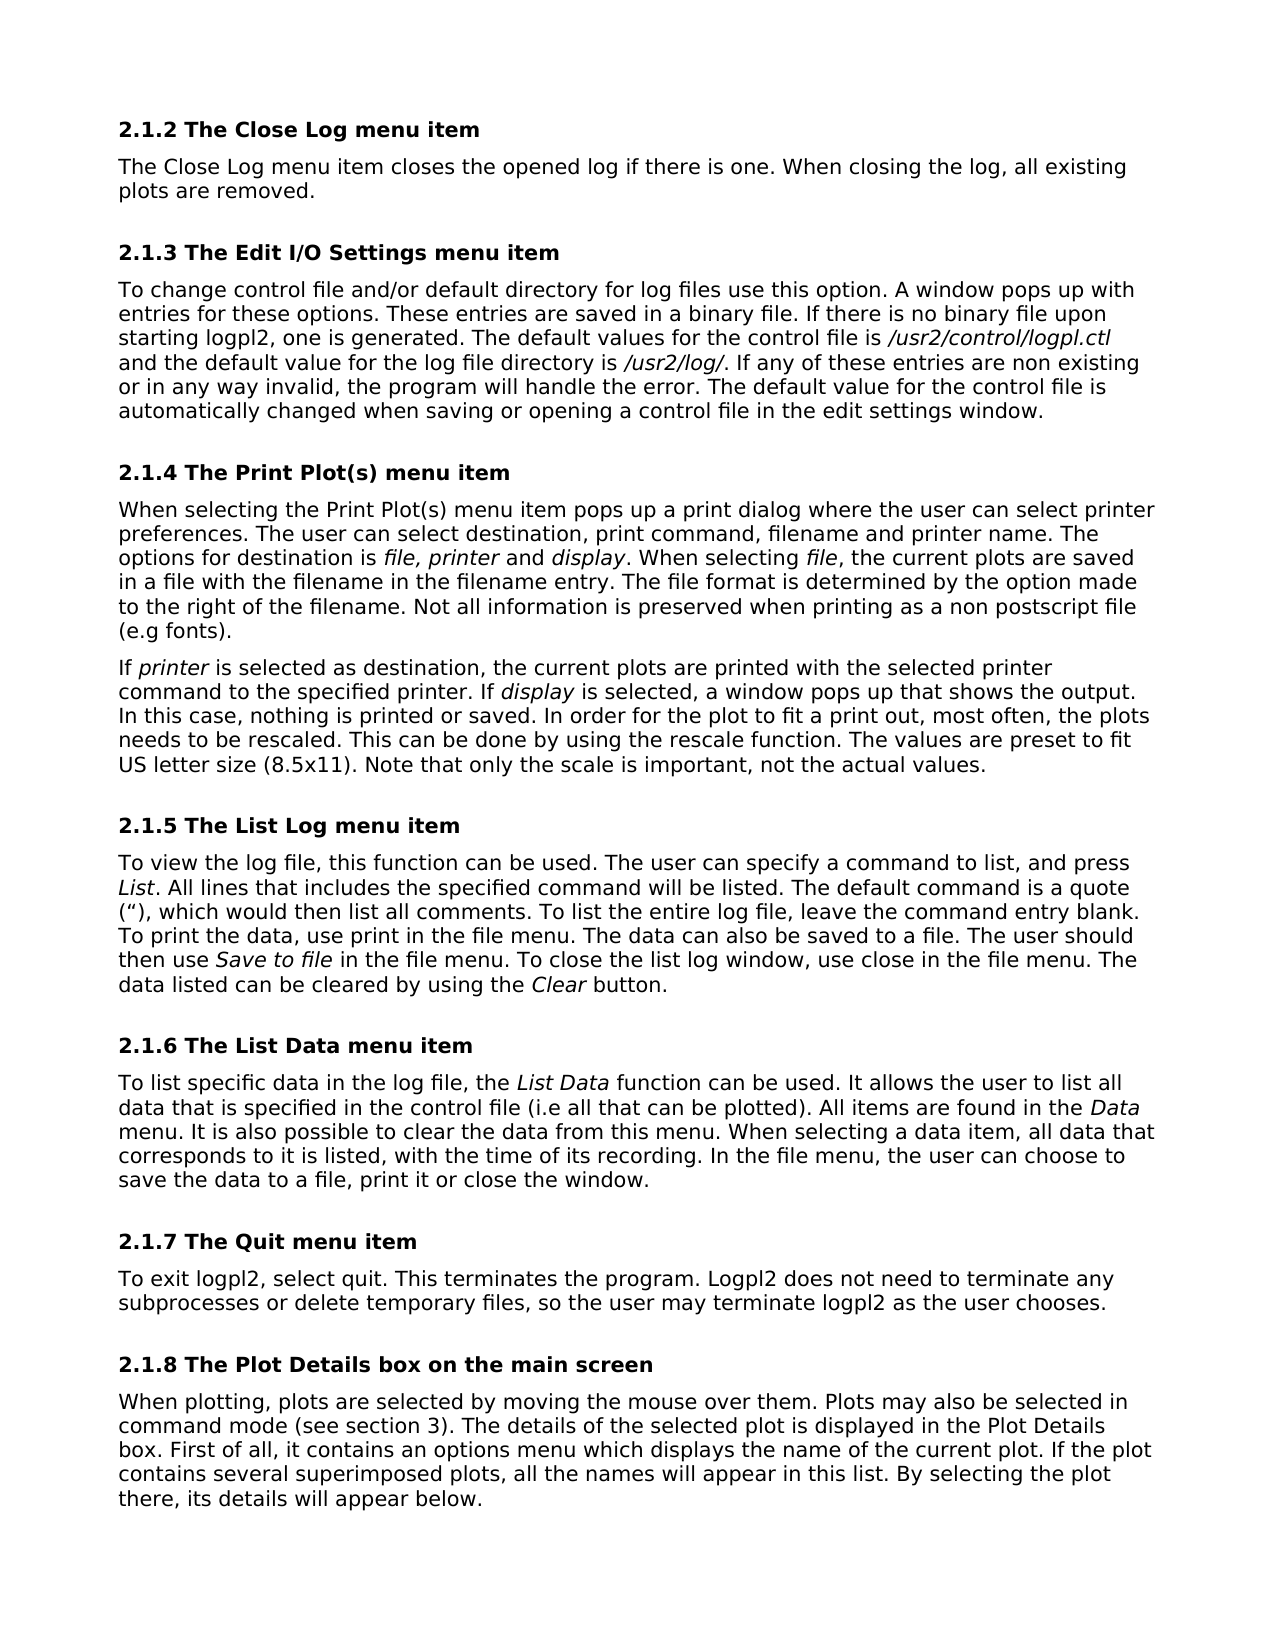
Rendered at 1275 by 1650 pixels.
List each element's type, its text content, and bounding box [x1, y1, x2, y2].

subtitle 2.1.8 The Plot Details box on the main screen [118, 1353, 1157, 1377]
subtitle 2.1.7 The Quit menu item [118, 1230, 1157, 1254]
text To view the log file, this function can be used. The user can specify a command to list, and press List. All lines that includes the specified command will be listed. The default command is a quote (“), which would then list all comments. To list the entire log file, leave the command entry blank. To print the data, use print in the file menu. The data can also be saved to a file. The user should then use Save to file in the file menu. To close the list log window, use close in the file menu. The data listed can be cleared by using the Clear button. [118, 851, 1157, 997]
subtitle 2.1.3 The Edit I/O Settings menu item [118, 241, 1157, 265]
subtitle 2.1.6 The List Data menu item [118, 1034, 1157, 1059]
subtitle 2.1.4 The Print Plot(s) menu item [118, 461, 1157, 485]
text If printer is selected as destination, the current plots are printed with the selected printer command to the specified printer. If display is selected, a window pops up that shows the output. In this case, nothing is printed or saved. In order for the plot to fit a print out, most often, the plots needs to be rescaled. This can be done by using the rescale function. The values are preset to fit US letter size (8.5x11). Note that only the scale is important, not the actual values. [118, 656, 1157, 777]
text The Close Log menu item closes the opened log if there is one. When closing the log, all existing plots are removed. [118, 155, 1157, 203]
subtitle 2.1.2 The Close Log menu item [118, 118, 1157, 142]
text When selecting the Print Plot(s) menu item pops up a print dialog where the user can select printer preferences. The user can select destination, print command, filename and printer name. The options for destination is file, printer and display. When selecting file, the current plots are saved in a file with the filename in the filename entry. The file format is determined by the option made to the right of the filename. Not all information is preserved when printing as a non postscript file (e.g fonts). [118, 498, 1157, 643]
text To exit logpl2, select quit. This terminates the program. Logpl2 does not need to terminate any subprocesses or delete temporary files, so the user may terminate logpl2 as the user chooses. [118, 1267, 1157, 1315]
text When plotting, plots are selected by moving the mouse over them. Plots may also be selected in command mode (see section 3). The details of the selected plot is displayed in the Plot Details box. First of all, it contains an options menu which displays the name of the current plot. If the plot contains several superimposed plots, all the names will appear in this list. By selecting the plot there, its details will appear below. [118, 1390, 1157, 1511]
text To change control file and/or default directory for log files use this option. A window pops up with entries for these options. These entries are saved in a binary file. If there is no binary file upon starting logpl2, one is generated. The default values for the control file is /usr2/control/logpl.ctl and the default value for the log file directory is /usr2/log/. If any of these entries are non existing or in any way invalid, the program will handle the error. The default value for the control file is automatically changed when saving or opening a control file in the edit settings window. [118, 278, 1157, 423]
subtitle 2.1.5 The List Log menu item [118, 814, 1157, 839]
text To list specific data in the log file, the List Data function can be used. It allows the user to list all data that is specified in the control file (i.e all that can be plotted). All items are found in the Data menu. It is also possible to clear the data from this menu. When selecting a data item, all data that corresponds to it is listed, with the time of its recording. In the file menu, the user can choose to save the data to a file, print it or close the window. [118, 1071, 1157, 1193]
